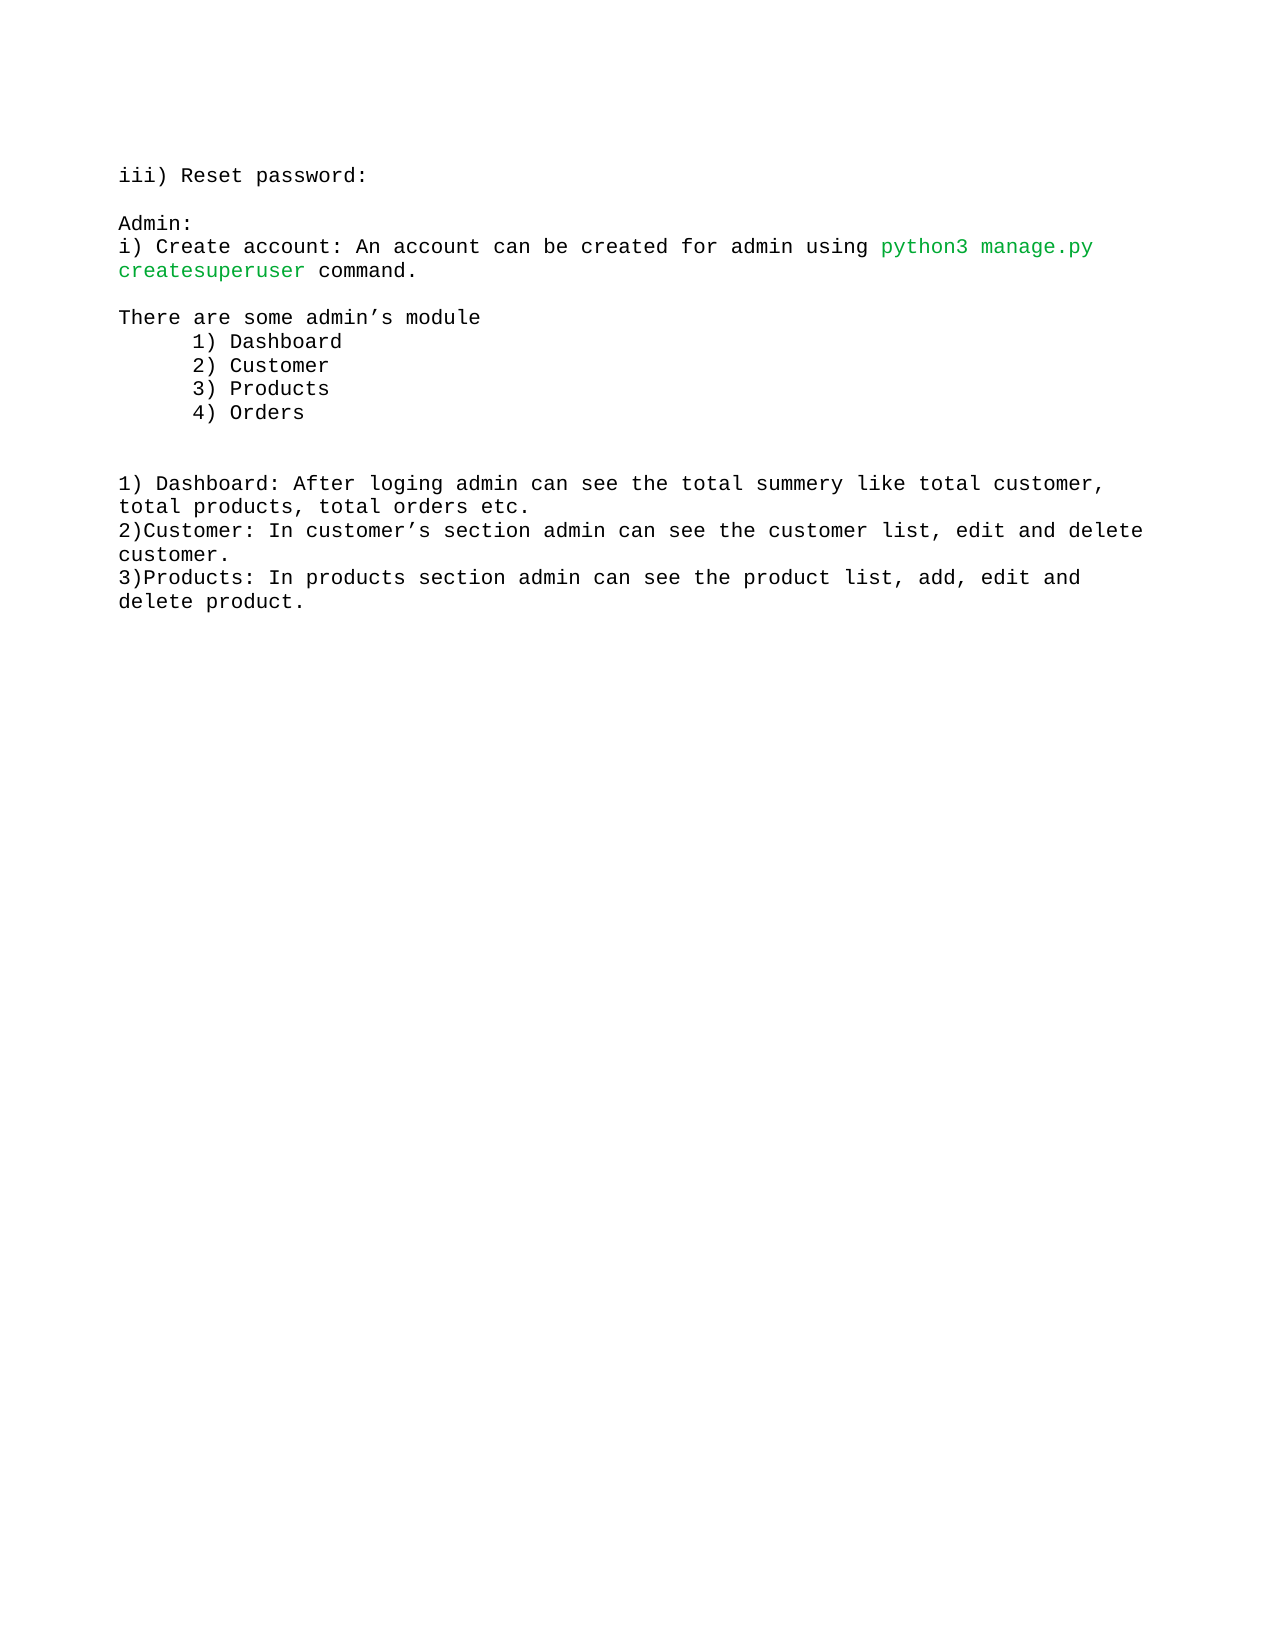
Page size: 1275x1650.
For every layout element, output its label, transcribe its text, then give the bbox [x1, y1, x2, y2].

text 2)Customer: In customer’s section admin can see the customer list, edit and delete customer. [118, 520, 1157, 567]
text Admin: [118, 213, 1157, 236]
text iii) Reset password: [118, 165, 1157, 189]
text i) Create account: An account can be created for admin using python3 manage.py createsuperuser command. [118, 236, 1157, 284]
text 3) Products [118, 378, 1157, 402]
text 1) Dashboard [118, 331, 1157, 354]
text 3)Products: In products section admin can see the product list, add, edit and delete product. [118, 567, 1157, 615]
text 2) Customer [118, 354, 1157, 378]
text 4) Orders [118, 402, 1157, 426]
text There are some admin’s module [118, 307, 1157, 331]
text 1) Dashboard: After loging admin can see the total summery like total customer, total products, total orders etc. [118, 473, 1157, 520]
